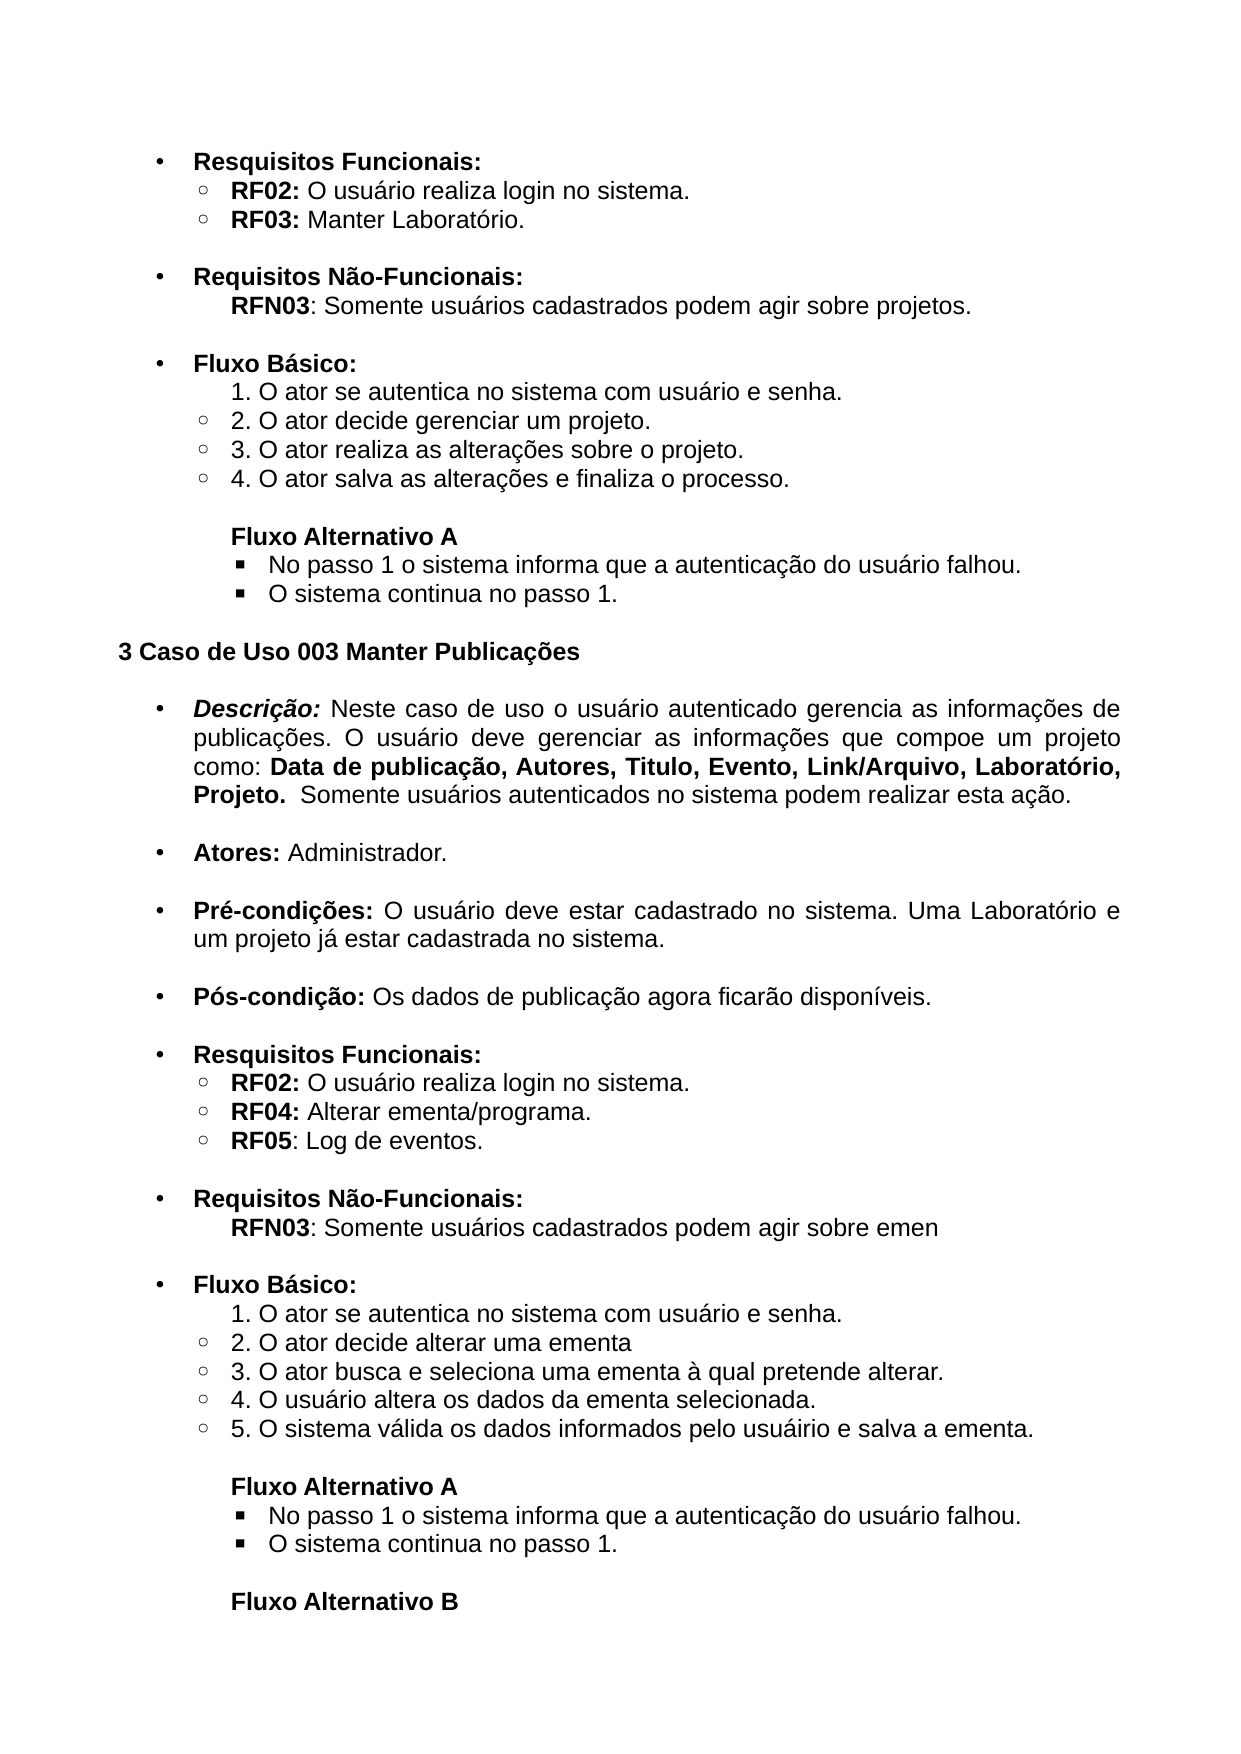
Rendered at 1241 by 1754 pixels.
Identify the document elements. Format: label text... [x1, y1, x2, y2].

list Fluxo Básico: [156, 348, 1122, 377]
list RF02: O usuário realiza login no sistema. [193, 176, 1122, 204]
list No passo 1 o sistema informa que a autenticação do usuário falhou. [231, 1501, 1122, 1529]
list 5. O sistema válida os dados informados pelo usuáirio e salva a ementa. [193, 1414, 1122, 1443]
list Fluxo Alternativo A [193, 1472, 1122, 1501]
list RFN03: Somente usuários cadastrados podem agir sobre projetos. [193, 291, 1122, 320]
text 3 Caso de Uso 003 Manter Publicações [118, 637, 1122, 665]
list Pré-condições: O usuário deve estar cadastrado no sistema. Uma Laboratório e um projeto já estar cadastrada no sistema. [156, 896, 1122, 953]
list 2. O ator decide alterar uma ementa [193, 1328, 1122, 1357]
list O sistema continua no passo 1. [231, 579, 1122, 608]
list RF02: O usuário realiza login no sistema. [193, 1068, 1122, 1097]
list No passo 1 o sistema informa que a autenticação do usuário falhou. [231, 550, 1122, 579]
list 4. O usuário altera os dados da ementa selecionada. [193, 1385, 1122, 1414]
list Pós-condição: Os dados de publicação agora ficarão disponíveis. [156, 982, 1122, 1011]
list Fluxo Alternativo B [193, 1587, 1122, 1616]
list Descrição: Neste caso de uso o usuário autenticado gerencia as informações de publicações. O usuário deve gerenciar as informações que compoe um projeto como: Data de publicação, Autores, Titulo, Evento, Link/Arquivo, Laboratório, Projeto. Somente usuários autenticados no sistema podem realizar esta ação. [156, 694, 1122, 809]
list RF05: Log de eventos. [193, 1126, 1122, 1155]
list 3. O ator realiza as alterações sobre o projeto. [193, 435, 1122, 464]
list Requisitos Não-Funcionais: [156, 262, 1122, 291]
list Resquisitos Funcionais: [156, 1039, 1122, 1068]
list Atores: Administrador. [156, 838, 1122, 867]
list O sistema continua no passo 1. [231, 1529, 1122, 1558]
list RFN03: Somente usuários cadastrados podem agir sobre emen [193, 1213, 1122, 1241]
list Fluxo Alternativo A [193, 521, 1122, 550]
list 1. O ator se autentica no sistema com usuário e senha. [193, 377, 1122, 406]
list 3. O ator busca e seleciona uma ementa à qual pretende alterar. [193, 1357, 1122, 1385]
list 2. O ator decide gerenciar um projeto. [193, 406, 1122, 435]
list RF04: Alterar ementa/programa. [193, 1097, 1122, 1126]
list 1. O ator se autentica no sistema com usuário e senha. [193, 1299, 1122, 1328]
list Resquisitos Funcionais: [156, 147, 1122, 176]
list Requisitos Não-Funcionais: [156, 1184, 1122, 1213]
list RF03: Manter Laboratório. [193, 204, 1122, 233]
list 4. O ator salva as alterações e finaliza o processo. [193, 464, 1122, 493]
list Fluxo Básico: [156, 1270, 1122, 1299]
